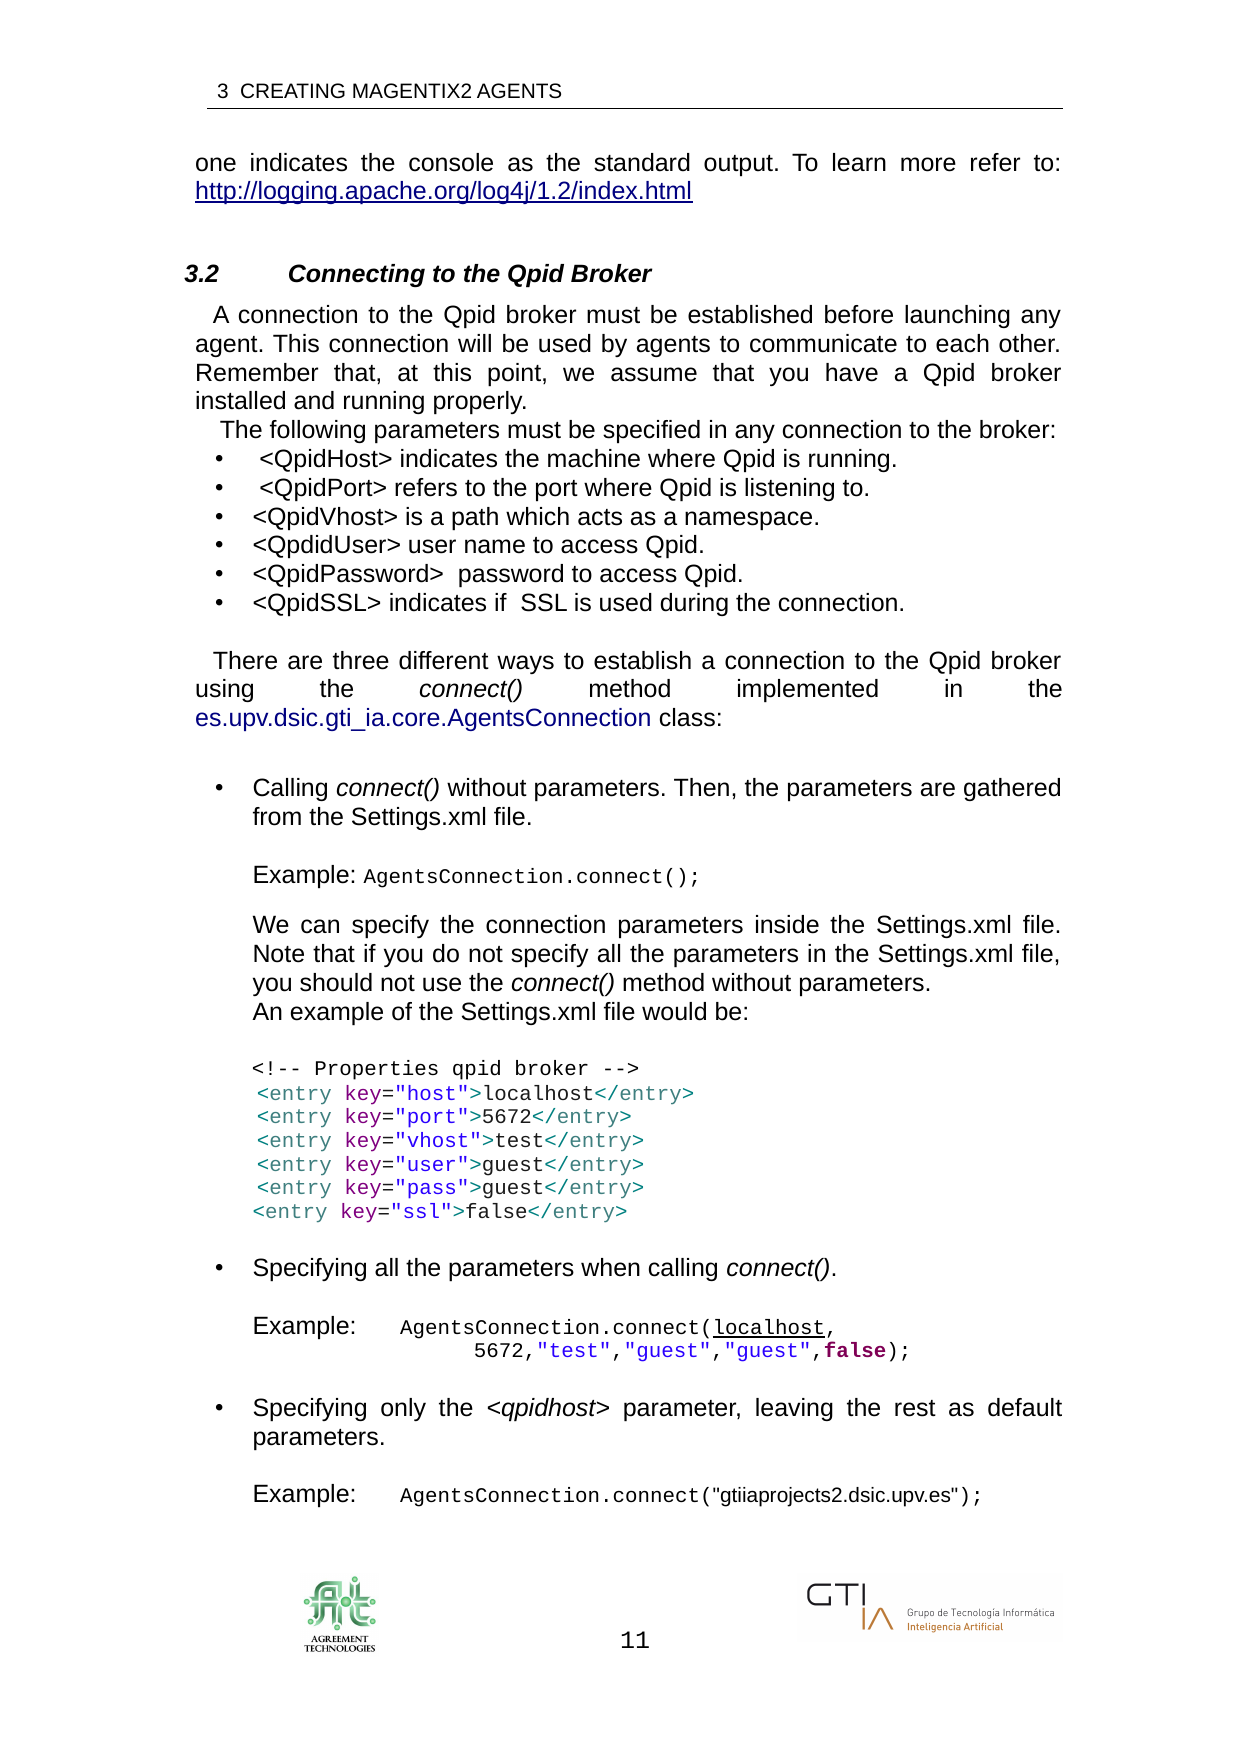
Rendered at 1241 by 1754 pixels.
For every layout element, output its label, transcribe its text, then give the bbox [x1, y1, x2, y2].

list Example: AgentsConnection.connect("gtiiaprojects2.dsic.upv.es"); [215, 1479, 1063, 1509]
list <QpidVhost> is a path which acts as a namespace. [215, 502, 1063, 530]
text <entry key="port">5672</entry> [207, 1106, 1063, 1130]
subtitle Connecting to the Qpid Broker [177, 259, 1063, 288]
list We can specify the connection parameters inside the Settings.xml file. Note that if you do not specify all the parameters in the Settings.xml file, you should not use the connect() method without parameters. [215, 911, 1063, 997]
text The following parameters must be specified in any connection to the broker: [195, 415, 1063, 444]
text A connection to the Qpid broker must be established before launching any agent. This connection will be used by agents to communicate to each other. Remember that, at this point, we assume that you have a Qpid broker installed and running properly. [195, 300, 1063, 415]
list <QpidSSL> indicates if SSL is used during the connection. [215, 588, 1063, 617]
list <entry key="ssl">false</entry> [215, 1201, 1063, 1224]
text <entry key="user">guest</entry> [207, 1153, 1063, 1177]
picture [797, 1573, 1063, 1642]
list Calling connect() without parameters. Then, the parameters are gathered from the Settings.xml file. [215, 773, 1063, 831]
text <entry key="pass">guest</entry> [207, 1177, 1063, 1201]
text one indicates the console as the standard output. To learn more refer to: http://logging.apache.org/log4j/1.2/index.html [195, 148, 1063, 205]
text <entry key="vhost">test</entry> [207, 1130, 1063, 1153]
picture [299, 1573, 380, 1657]
list <QpdidUser> user name to access Qpid. [215, 530, 1063, 559]
list <QpidPassword> password to access Qpid. [215, 559, 1063, 588]
list Example: AgentsConnection.connect(localhost, 5672,"test","guest","guest",false); [215, 1311, 1063, 1364]
text <!-- Properties qpid broker --> [207, 1054, 1063, 1083]
list Specifying all the parameters when calling connect(). [215, 1253, 1063, 1282]
list <QpidPort> refers to the port where Qpid is listening to. [215, 473, 1063, 502]
text There are three different ways to establish a connection to the Qpid broker using the connect() method implemented in the es.upv.dsic.gti_ia.core.AgentsConnection class: [195, 646, 1063, 732]
list Example: AgentsConnection.connect(); [215, 859, 1063, 889]
list Specifying only the <qpidhost> parameter, leaving the rest as default parameters. [215, 1393, 1063, 1451]
list An example of the Settings.xml file would be: [215, 997, 1063, 1026]
list <QpidHost> indicates the machine where Qpid is running. [215, 444, 1063, 473]
text <entry key="host">localhost</entry> [207, 1083, 1063, 1106]
